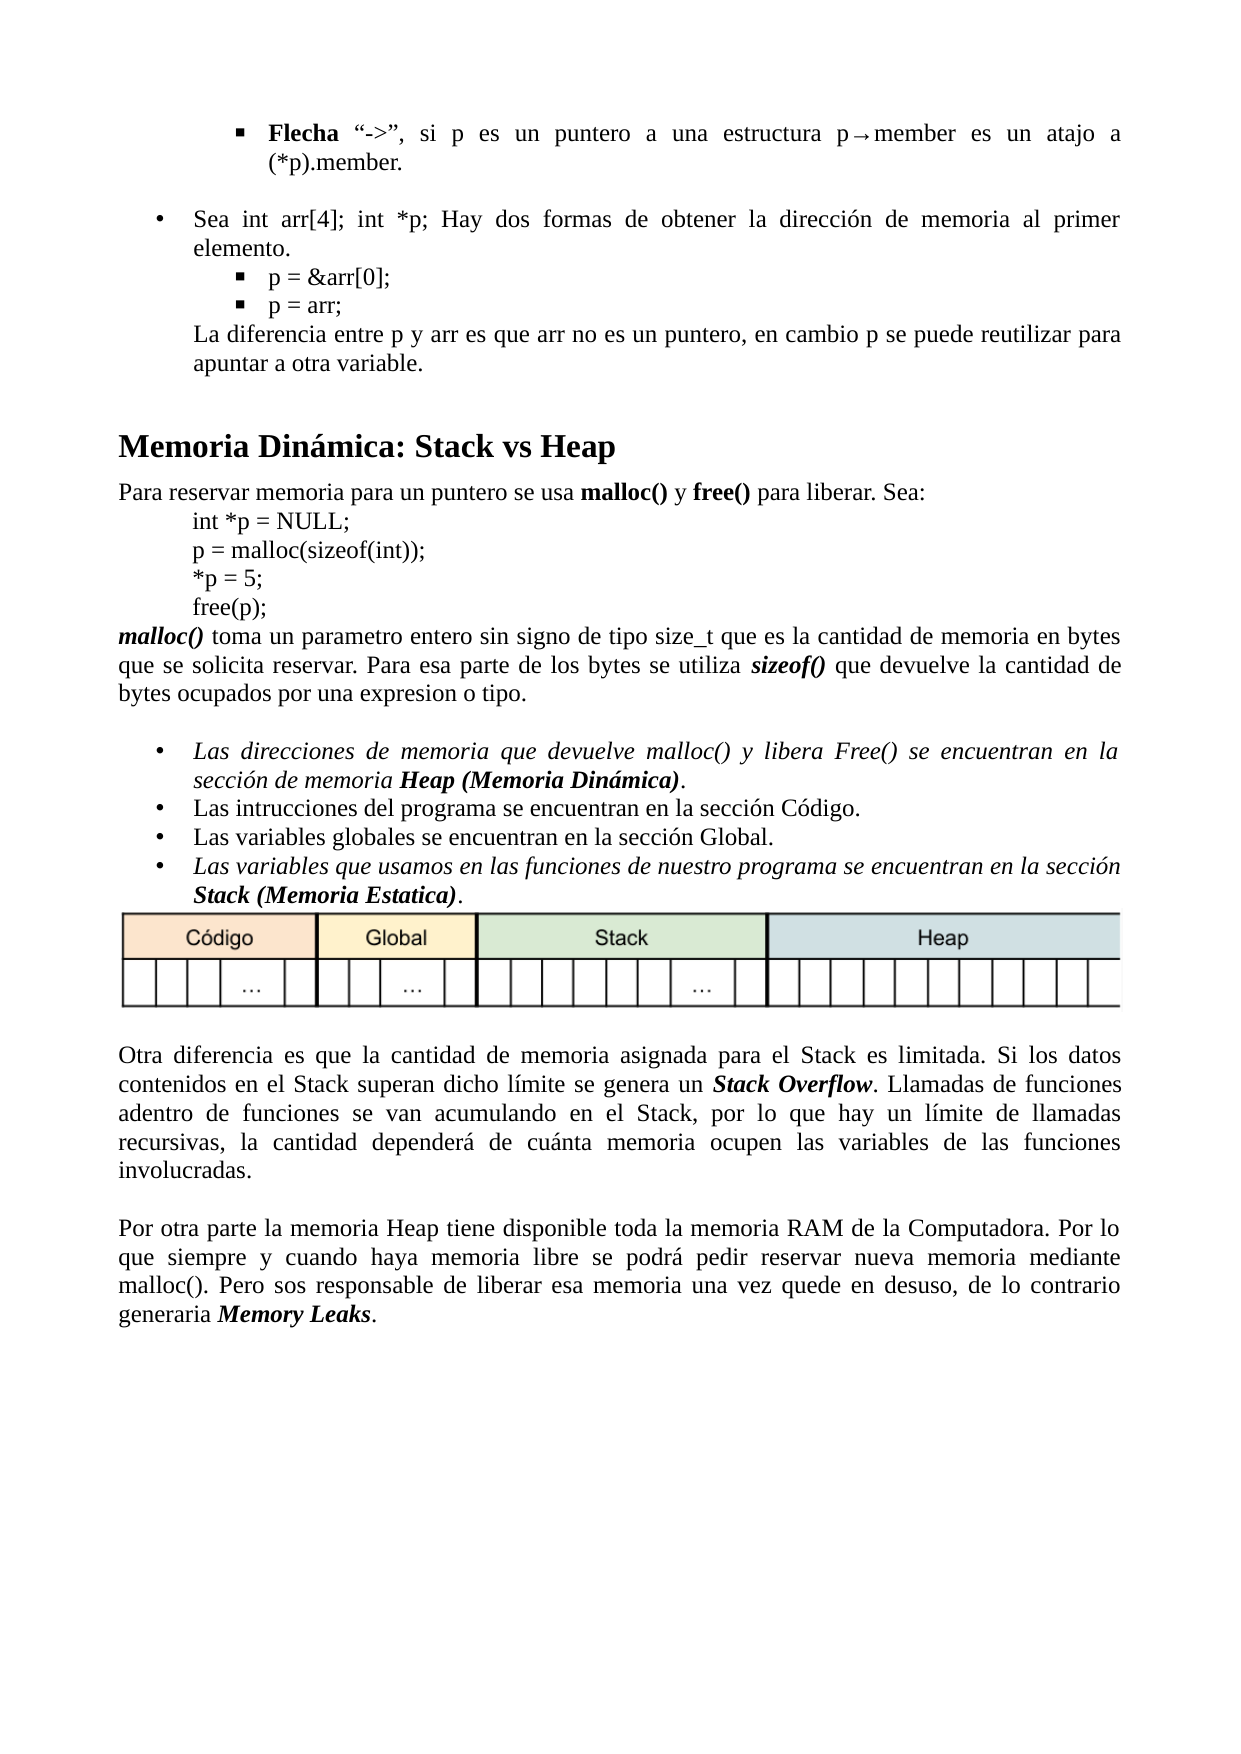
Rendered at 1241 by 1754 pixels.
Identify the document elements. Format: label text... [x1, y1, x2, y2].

text free(p); [118, 592, 1122, 621]
list Las variables que usamos en las funciones de nuestro programa se encuentran en la sección Stack (Memoria Estatica). [156, 851, 1122, 908]
text int *p = NULL; [118, 506, 1122, 535]
text *p = 5; [118, 563, 1122, 592]
list Las intrucciones del programa se encuentran en la sección Código. [156, 793, 1122, 822]
list Flecha “->”, si p es un puntero a una estructura p→member es un atajo a (*p).member. [231, 118, 1122, 176]
text p = malloc(sizeof(int)); [118, 535, 1122, 563]
text malloc() toma un parametro entero sin signo de tipo size_t que es la cantidad de memoria en bytes que se solicita reservar. Para esa parte de los bytes se utiliza sizeof() que devuelve la cantidad de bytes ocupados por una expresion o tipo. [118, 621, 1122, 707]
list La diferencia entre p y arr es que arr no es un puntero, en cambio p se puede reutilizar para apuntar a otra variable. [156, 319, 1122, 377]
list p = &arr[0]; [231, 262, 1122, 291]
list Las direcciones de memoria que devuelve malloc() y libera Free() se encuentran en la sección de memoria Heap (Memoria Dinámica). [156, 736, 1122, 793]
list p = arr; [231, 291, 1122, 319]
text Para reservar memoria para un puntero se usa malloc() y free() para liberar. Sea: [118, 477, 1122, 506]
list Las variables globales se encuentran en la sección Global. [156, 822, 1122, 851]
text Otra diferencia es que la cantidad de memoria asignada para el Stack es limitada. Si los datos contenidos en el Stack superan dicho límite se genera un Stack Overflow. Llamadas de funciones adentro de funciones se van acumulando en el Stack, por lo que hay un límite de llamadas recursivas, la cantidad dependerá de cuánta memoria ocupen las variables de las funciones involucradas. [118, 1040, 1122, 1184]
picture [118, 908, 1123, 1012]
text Por otra parte la memoria Heap tiene disponible toda la memoria RAM de la Computadora. Por lo que siempre y cuando haya memoria libre se podrá pedir reservar nueva memoria mediante malloc(). Pero sos responsable de liberar esa memoria una vez quede en desuso, de lo contrario generaria Memory Leaks. [118, 1213, 1122, 1328]
list Sea int arr[4]; int *p; Hay dos formas de obtener la dirección de memoria al primer elemento. [156, 204, 1122, 262]
subtitle Memoria Dinámica: Stack vs Heap [118, 426, 1122, 465]
